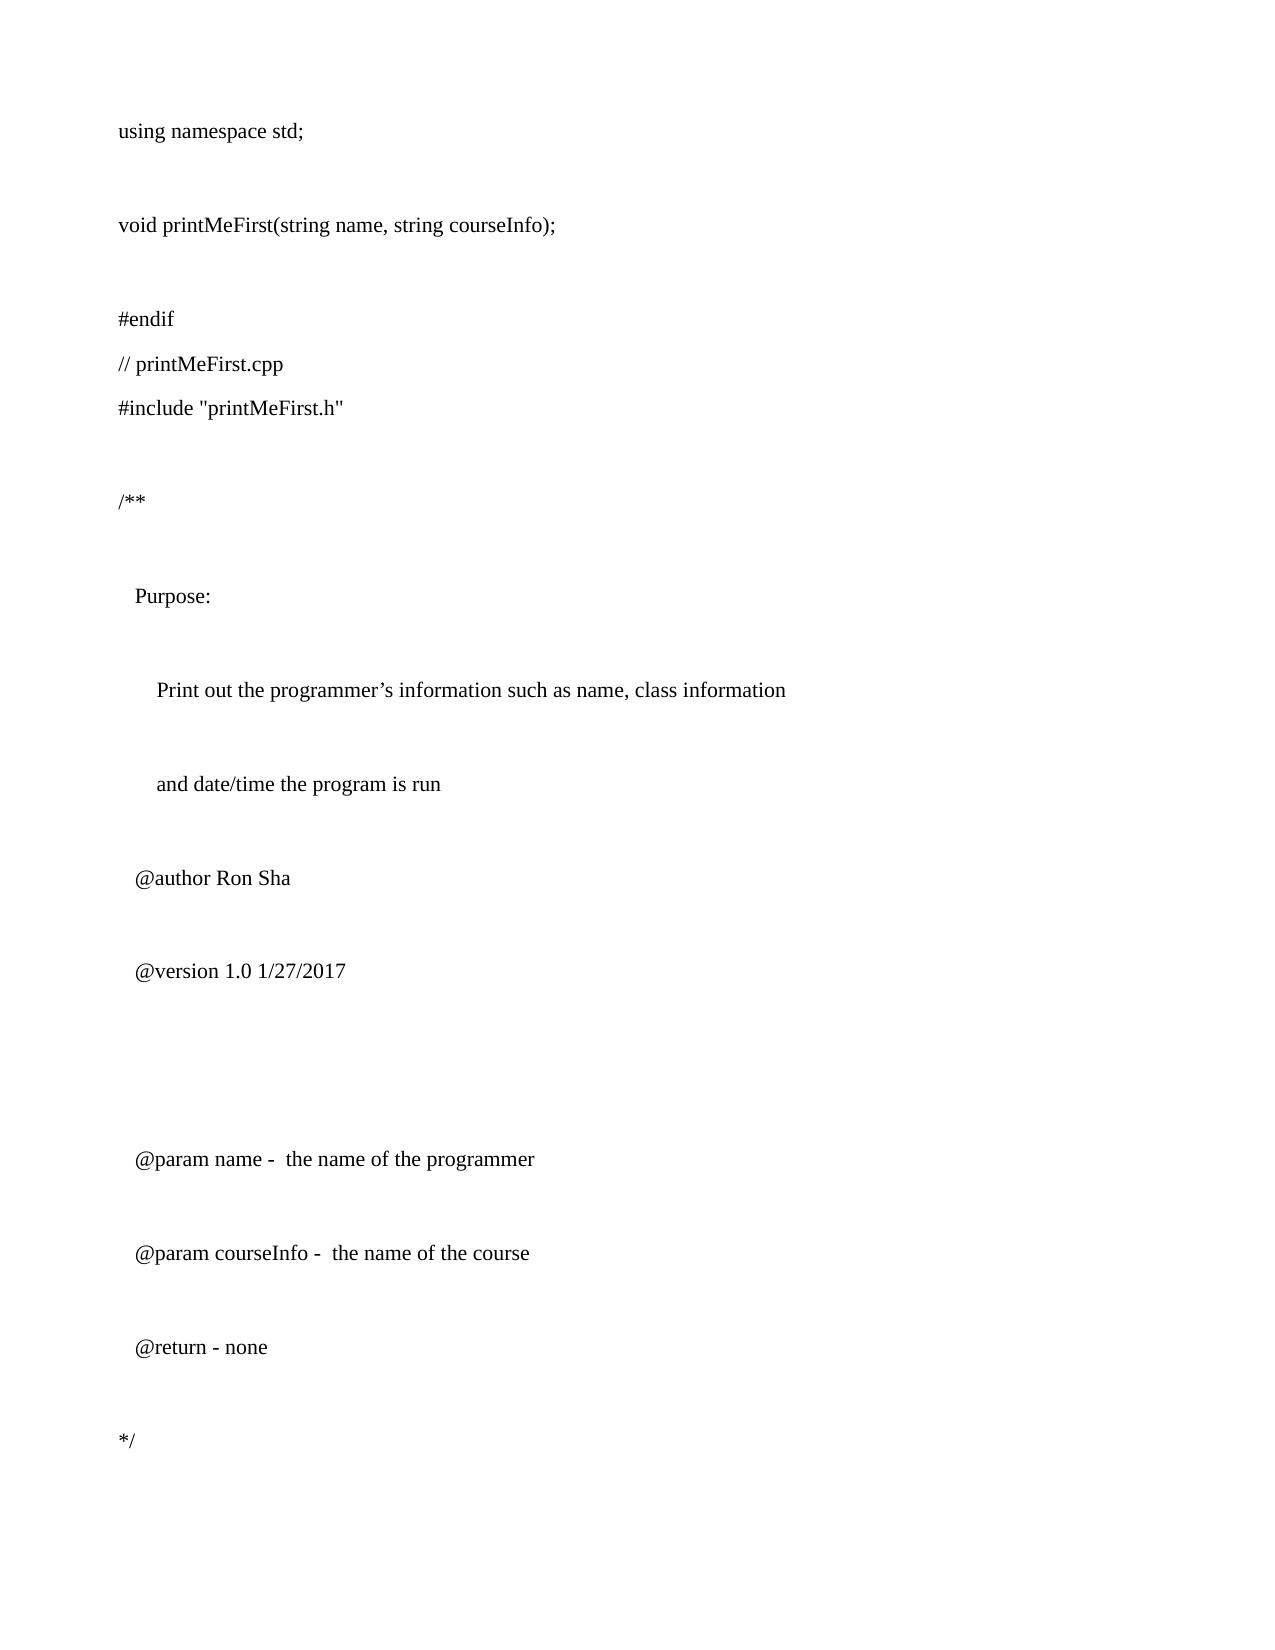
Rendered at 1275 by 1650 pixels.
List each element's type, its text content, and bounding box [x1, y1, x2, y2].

text @return - none [118, 1334, 1157, 1359]
text @param courseInfo - the name of the course [118, 1240, 1157, 1265]
text Purpose: [118, 583, 1157, 608]
text and date/time the program is run [118, 771, 1157, 796]
text @param name - the name of the programmer [118, 1146, 1157, 1171]
text #include "printMeFirst.h" [118, 395, 1157, 421]
text using namespace std; [118, 118, 1157, 143]
text // printMeFirst.cpp [118, 351, 1157, 376]
text /** [118, 489, 1157, 514]
text @version 1.0 1/27/2017 [118, 958, 1157, 984]
text void printMeFirst(string name, string courseInfo); [118, 212, 1157, 237]
text Print out the programmer’s information such as name, class information [118, 677, 1157, 702]
text */ [118, 1428, 1157, 1453]
text #endif [118, 306, 1157, 331]
text @author Ron Sha [118, 865, 1157, 890]
